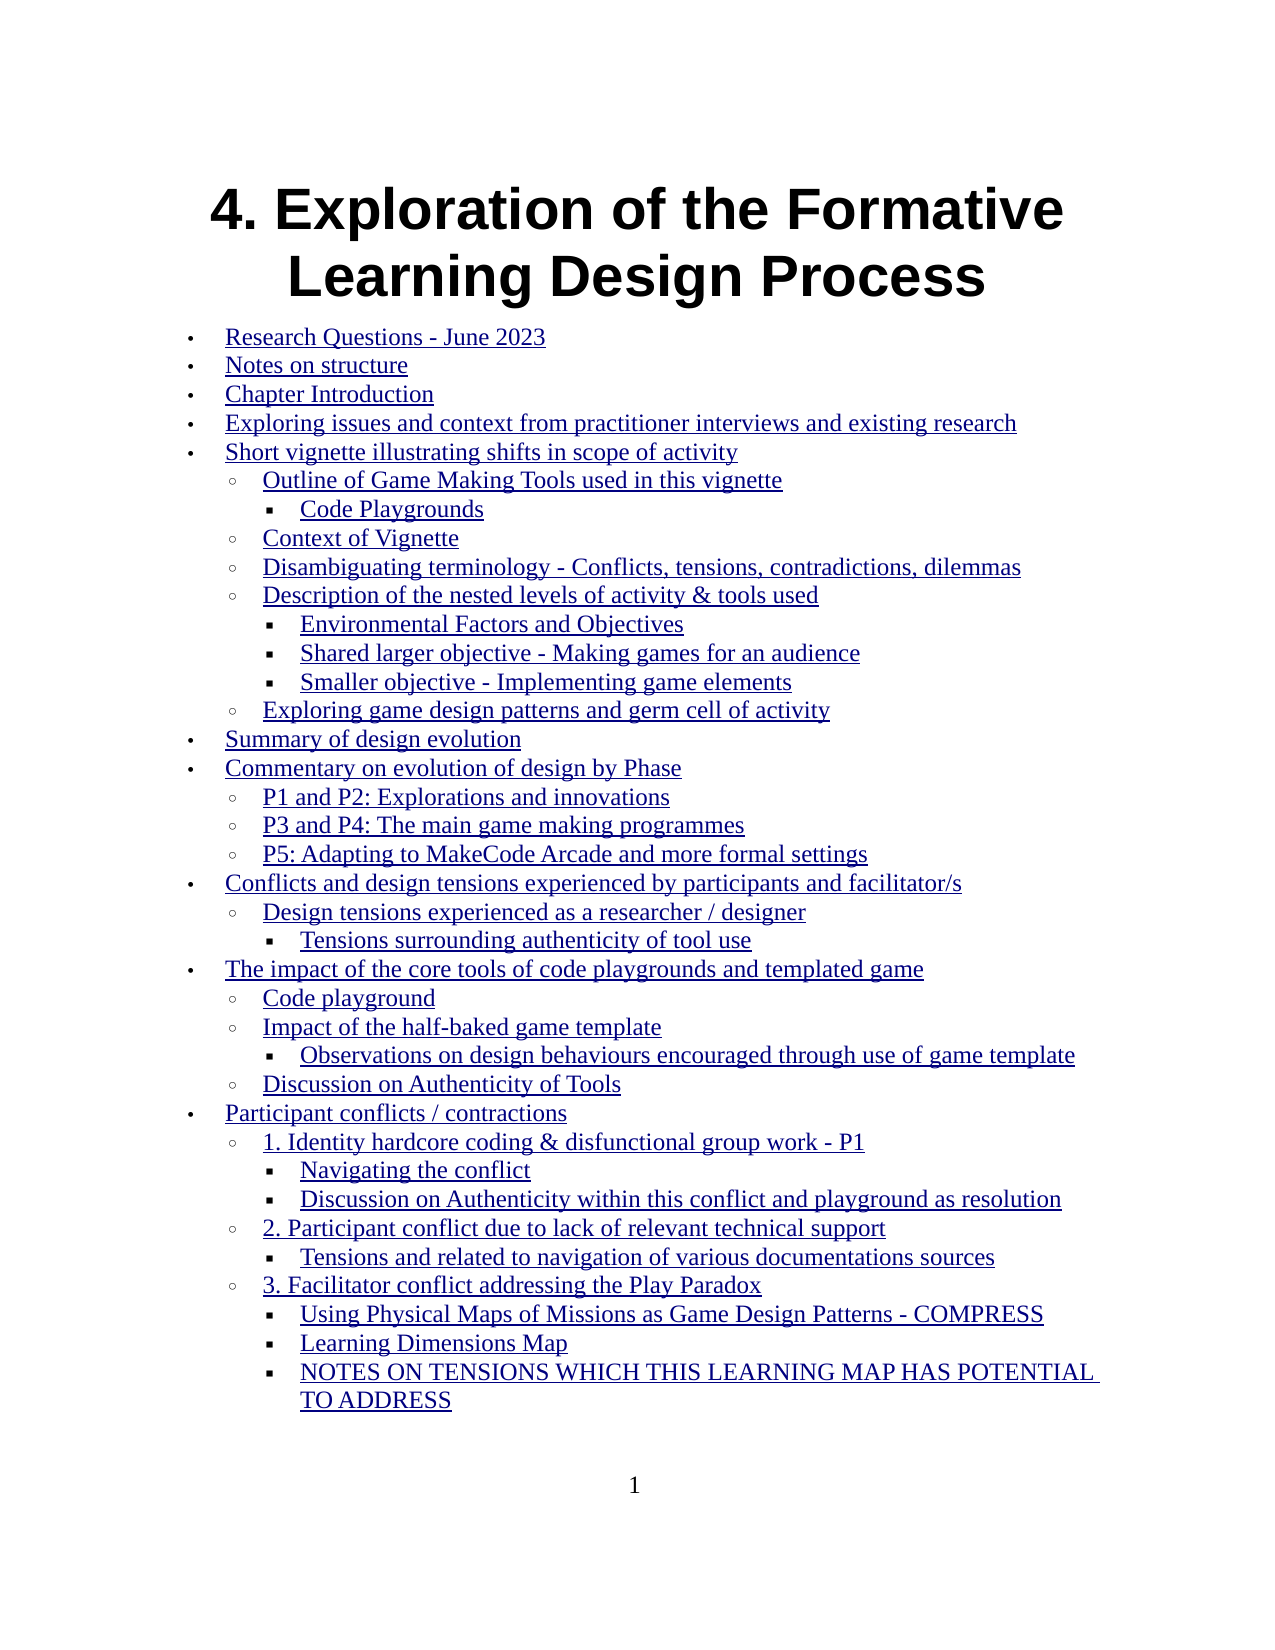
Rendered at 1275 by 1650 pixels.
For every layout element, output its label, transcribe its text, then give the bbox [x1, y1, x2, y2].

list Tensions surrounding authenticity of tool use [262, 925, 1125, 954]
list Environmental Factors and Objectives [262, 609, 1125, 638]
list Code playground [225, 983, 1125, 1012]
list Disambiguating terminology - Conflicts, tensions, contradictions, dilemmas [225, 552, 1125, 580]
list Discussion on Authenticity of Tools [225, 1069, 1125, 1098]
list Outline of Game Making Tools used in this vignette [225, 465, 1125, 494]
list Discussion on Authenticity within this conflict and playground as resolution [262, 1184, 1125, 1213]
list Short vignette illustrating shifts in scope of activity [187, 437, 1125, 465]
list NOTES ON TENSIONS WHICH THIS LEARNING MAP HAS POTENTIAL TO ADDRESS [262, 1357, 1125, 1414]
list 1. Identity hardcore coding & disfunctional group work - P1 [225, 1127, 1125, 1155]
list Navigating the conflict [262, 1155, 1125, 1184]
list Using Physical Maps of Missions as Game Design Patterns - COMPRESS [262, 1299, 1125, 1328]
list 3. Facilitator conflict addressing the Play Paradox [225, 1270, 1125, 1299]
list Shared larger objective - Making games for an audience [262, 638, 1125, 667]
title 4. Exploration of the Formative Learning Design Process [150, 175, 1125, 309]
list Code Playgrounds [262, 494, 1125, 523]
list 2. Participant conflict due to lack of relevant technical support [225, 1213, 1125, 1242]
list Chapter Introduction [187, 379, 1125, 408]
list P3 and P4: The main game making programmes [225, 810, 1125, 839]
list Learning Dimensions Map [262, 1328, 1125, 1357]
list The impact of the core tools of code playgrounds and templated game [187, 954, 1125, 983]
list Exploring game design patterns and germ cell of activity [225, 695, 1125, 724]
list Notes on structure [187, 350, 1125, 379]
list Observations on design behaviours encouraged through use of game template [262, 1040, 1125, 1069]
list Impact of the half-baked game template [225, 1012, 1125, 1040]
list P5: Adapting to MakeCode Arcade and more formal settings [225, 839, 1125, 868]
list Participant conflicts / contractions [187, 1098, 1125, 1127]
list Summary of design evolution [187, 724, 1125, 753]
list Design tensions experienced as a researcher / designer [225, 897, 1125, 925]
list P1 and P2: Explorations and innovations [225, 782, 1125, 810]
list Description of the nested levels of activity & tools used [225, 580, 1125, 609]
list Conflicts and design tensions experienced by participants and facilitator/s [187, 868, 1125, 897]
list Context of Vignette [225, 523, 1125, 552]
list Commentary on evolution of design by Phase [187, 753, 1125, 782]
list Exploring issues and context from practitioner interviews and existing research [187, 408, 1125, 437]
list Smaller objective - Implementing game elements [262, 667, 1125, 695]
list Research Questions - June 2023 [187, 322, 1125, 350]
list Tensions and related to navigation of various documentations sources [262, 1242, 1125, 1270]
